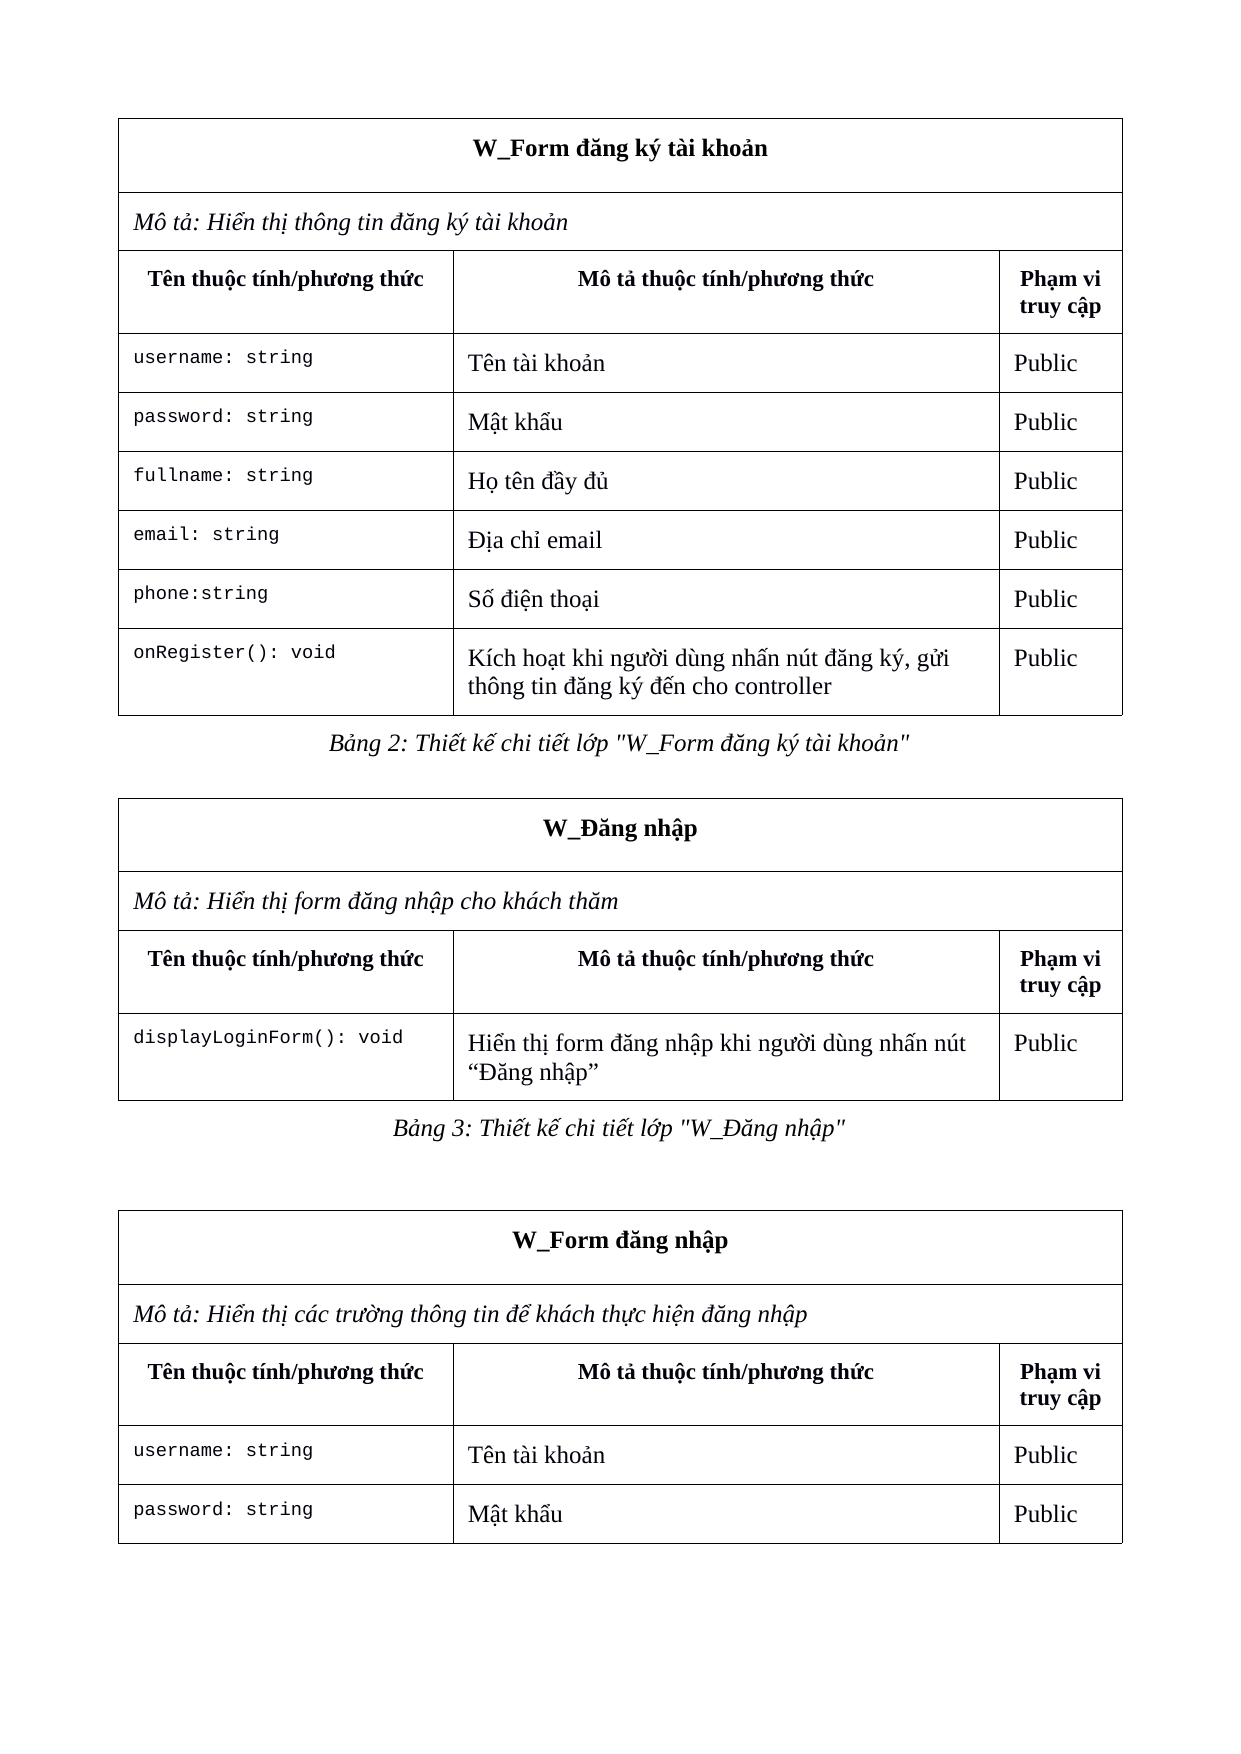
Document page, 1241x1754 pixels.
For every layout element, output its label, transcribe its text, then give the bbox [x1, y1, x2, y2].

table_cell username: string [119, 1426, 453, 1484]
table_cell Mô tả: Hiển thị form đăng nhập cho khách thăm [119, 872, 1122, 930]
table_cell Họ tên đầy đủ [454, 452, 999, 510]
table_cell Mật khẩu [454, 393, 999, 451]
table_cell Phạm vi truy cập [1000, 931, 1122, 1013]
text Bảng 3: Thiết kế chi tiết lớp "W_Đăng nhập" [118, 1113, 1122, 1142]
table_cell Public [1000, 1014, 1122, 1100]
table_cell Tên thuộc tính/phương thức [119, 251, 453, 333]
table_cell Public [1000, 1485, 1122, 1543]
table_cell Mô tả thuộc tính/phương thức [454, 251, 999, 333]
table_cell username: string [119, 334, 453, 392]
table_header W_Form đăng nhập [119, 1211, 1122, 1284]
table_cell Hiển thị form đăng nhập khi người dùng nhấn nút “Đăng nhập” [454, 1014, 999, 1100]
table_header W_Đăng nhập [119, 799, 1122, 871]
table_cell Số điện thoại [454, 570, 999, 627]
table_cell Kích hoạt khi người dùng nhấn nút đăng ký, gửi thông tin đăng ký đến cho controller [454, 629, 999, 715]
table_cell phone:string [119, 570, 453, 627]
table_cell Tên tài khoản [454, 1426, 999, 1484]
table_cell Public [1000, 334, 1122, 392]
table_cell Tên tài khoản [454, 334, 999, 392]
table_cell password: string [119, 1485, 453, 1543]
table_cell Mô tả thuộc tính/phương thức [454, 1344, 999, 1425]
table_cell Mô tả: Hiển thị thông tin đăng ký tài khoản [119, 193, 1122, 250]
table_cell password: string [119, 393, 453, 451]
table_cell Tên thuộc tính/phương thức [119, 931, 453, 1013]
table_cell Public [1000, 1426, 1122, 1484]
table_cell Mô tả: Hiển thị các trường thông tin để khách thực hiện đăng nhập [119, 1285, 1122, 1343]
table_cell Public [1000, 629, 1122, 715]
table_cell fullname: string [119, 452, 453, 510]
table_cell Public [1000, 452, 1122, 510]
table_cell Phạm vi truy cập [1000, 1344, 1122, 1425]
text Bảng 2: Thiết kế chi tiết lớp "W_Form đăng ký tài khoản" [118, 728, 1122, 756]
table_cell Public [1000, 511, 1122, 569]
table_cell Public [1000, 393, 1122, 451]
table_cell onRegister(): void [119, 629, 453, 715]
table_cell Mật khẩu [454, 1485, 999, 1543]
table_header W_Form đăng ký tài khoản [119, 119, 1122, 192]
table_cell email: string [119, 511, 453, 569]
table_cell Phạm vi truy cập [1000, 251, 1122, 333]
table_cell Mô tả thuộc tính/phương thức [454, 931, 999, 1013]
table_cell displayLoginForm(): void [119, 1014, 453, 1100]
table_cell Địa chỉ email [454, 511, 999, 569]
table_cell Tên thuộc tính/phương thức [119, 1344, 453, 1425]
table_cell Public [1000, 570, 1122, 627]
